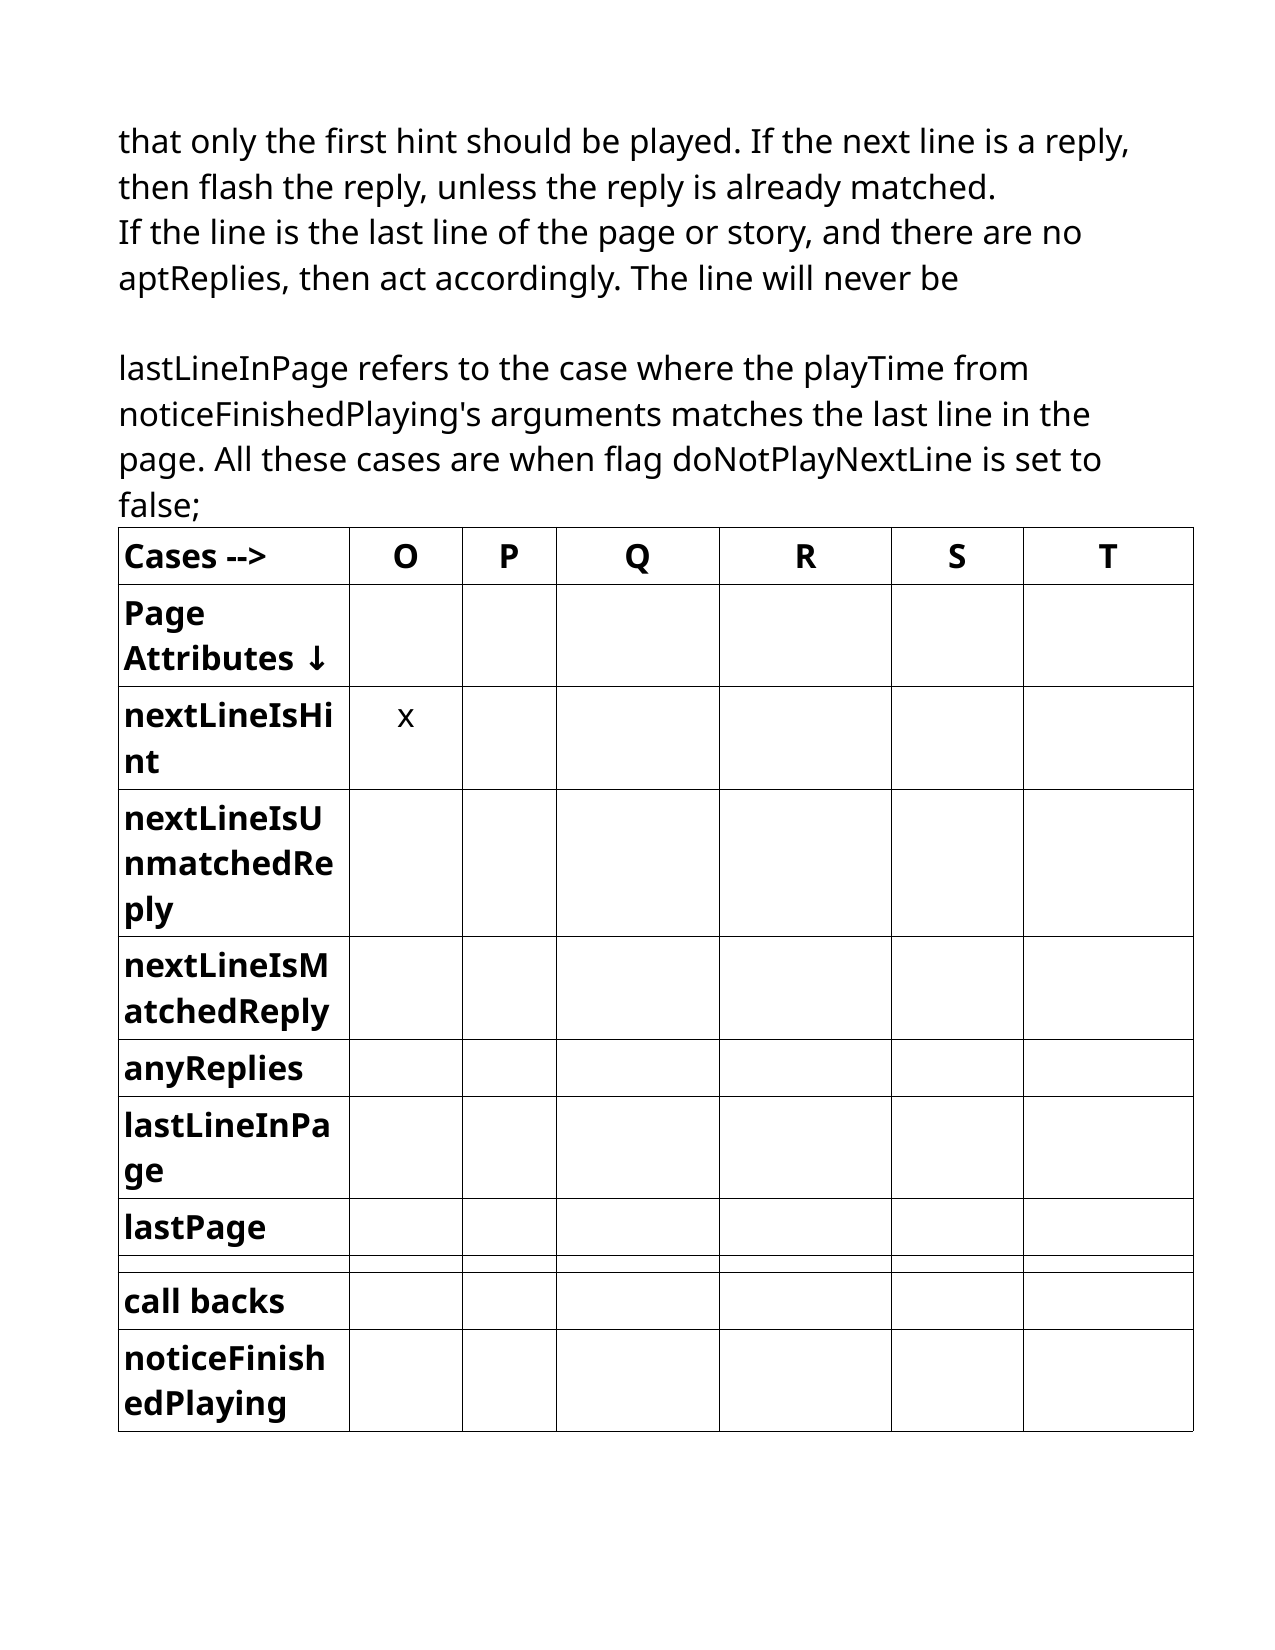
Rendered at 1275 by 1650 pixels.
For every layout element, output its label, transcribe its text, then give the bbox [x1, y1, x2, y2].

table_cell lastLineInPage [119, 1097, 349, 1198]
table_cell [463, 1040, 556, 1096]
table_cell [720, 937, 891, 1039]
table_cell [892, 1330, 1023, 1431]
table_cell lastPage [119, 1199, 349, 1255]
table_cell [1024, 1097, 1193, 1198]
table_cell [350, 1273, 462, 1328]
table_header T [1024, 528, 1193, 584]
table_cell [1024, 1040, 1193, 1096]
table_cell x [350, 687, 462, 789]
table_cell [350, 1256, 462, 1272]
table_cell nextLineIsUnmatchedReply [119, 790, 349, 936]
table_cell Page Attributes ↓ [119, 585, 349, 686]
table_cell [720, 1256, 891, 1272]
table_cell [557, 687, 719, 789]
table_header S [892, 528, 1023, 584]
table_cell [557, 585, 719, 686]
table_cell [463, 585, 556, 686]
table_cell [350, 937, 462, 1039]
table_cell [557, 790, 719, 936]
table_cell [350, 1097, 462, 1198]
table_cell noticeFinishedPlaying [119, 1330, 349, 1431]
table_cell [350, 1040, 462, 1096]
table_cell anyReplies [119, 1040, 349, 1096]
table_cell [350, 1199, 462, 1255]
table_cell [350, 1330, 462, 1431]
table_cell [1024, 585, 1193, 686]
table_cell [720, 790, 891, 936]
table_cell [1024, 1330, 1193, 1431]
table_cell [892, 1256, 1023, 1272]
table_cell [463, 1330, 556, 1431]
table_cell [557, 1256, 719, 1272]
table_cell [463, 1273, 556, 1328]
table_cell [557, 1273, 719, 1328]
table_cell [892, 1199, 1023, 1255]
table_header R [720, 528, 891, 584]
table_header P [463, 528, 556, 584]
text lastLineInPage refers to the case where the playTime from noticeFinishedPlaying's arguments matches the last line in the page. All these cases are when flag doNotPlayNextLine is set to false; [118, 345, 1157, 527]
text that only the first hint should be played. If the next line is a reply, then flash the reply, unless the reply is already matched. [118, 118, 1157, 209]
table_cell call backs [119, 1273, 349, 1328]
table_cell [720, 1330, 891, 1431]
table_cell [557, 1330, 719, 1431]
table_cell [892, 937, 1023, 1039]
table_cell [892, 585, 1023, 686]
table_cell [892, 1273, 1023, 1328]
table_cell [720, 687, 891, 789]
table_header O [350, 528, 462, 584]
table_cell [557, 1199, 719, 1255]
table_cell [463, 937, 556, 1039]
table_cell [720, 1097, 891, 1198]
text If the line is the last line of the page or story, and there are no aptReplies, then act accordingly. The line will never be [118, 209, 1157, 300]
table_cell [1024, 1273, 1193, 1328]
table_cell [720, 585, 891, 686]
table_cell [557, 1097, 719, 1198]
table_cell [1024, 687, 1193, 789]
table_cell [463, 1199, 556, 1255]
table_cell [1024, 1256, 1193, 1272]
table_header Q [557, 528, 719, 584]
table_header Cases --> [119, 528, 349, 584]
table_cell nextLineIsMatchedReply [119, 937, 349, 1039]
table_cell [350, 585, 462, 686]
table_cell [892, 1097, 1023, 1198]
table_cell [1024, 790, 1193, 936]
table_cell [720, 1273, 891, 1328]
table_cell [892, 687, 1023, 789]
table_cell [720, 1199, 891, 1255]
table_cell [720, 1040, 891, 1096]
table_cell [350, 790, 462, 936]
table_cell [463, 1256, 556, 1272]
table_cell [463, 790, 556, 936]
table_cell [1024, 937, 1193, 1039]
table_cell nextLineIsHint [119, 687, 349, 789]
table_cell [463, 1097, 556, 1198]
table_cell [892, 1040, 1023, 1096]
table_cell [463, 687, 556, 789]
table_cell [557, 937, 719, 1039]
table_cell [892, 790, 1023, 936]
table_cell [557, 1040, 719, 1096]
table_cell [1024, 1199, 1193, 1255]
table_cell [119, 1256, 349, 1272]
